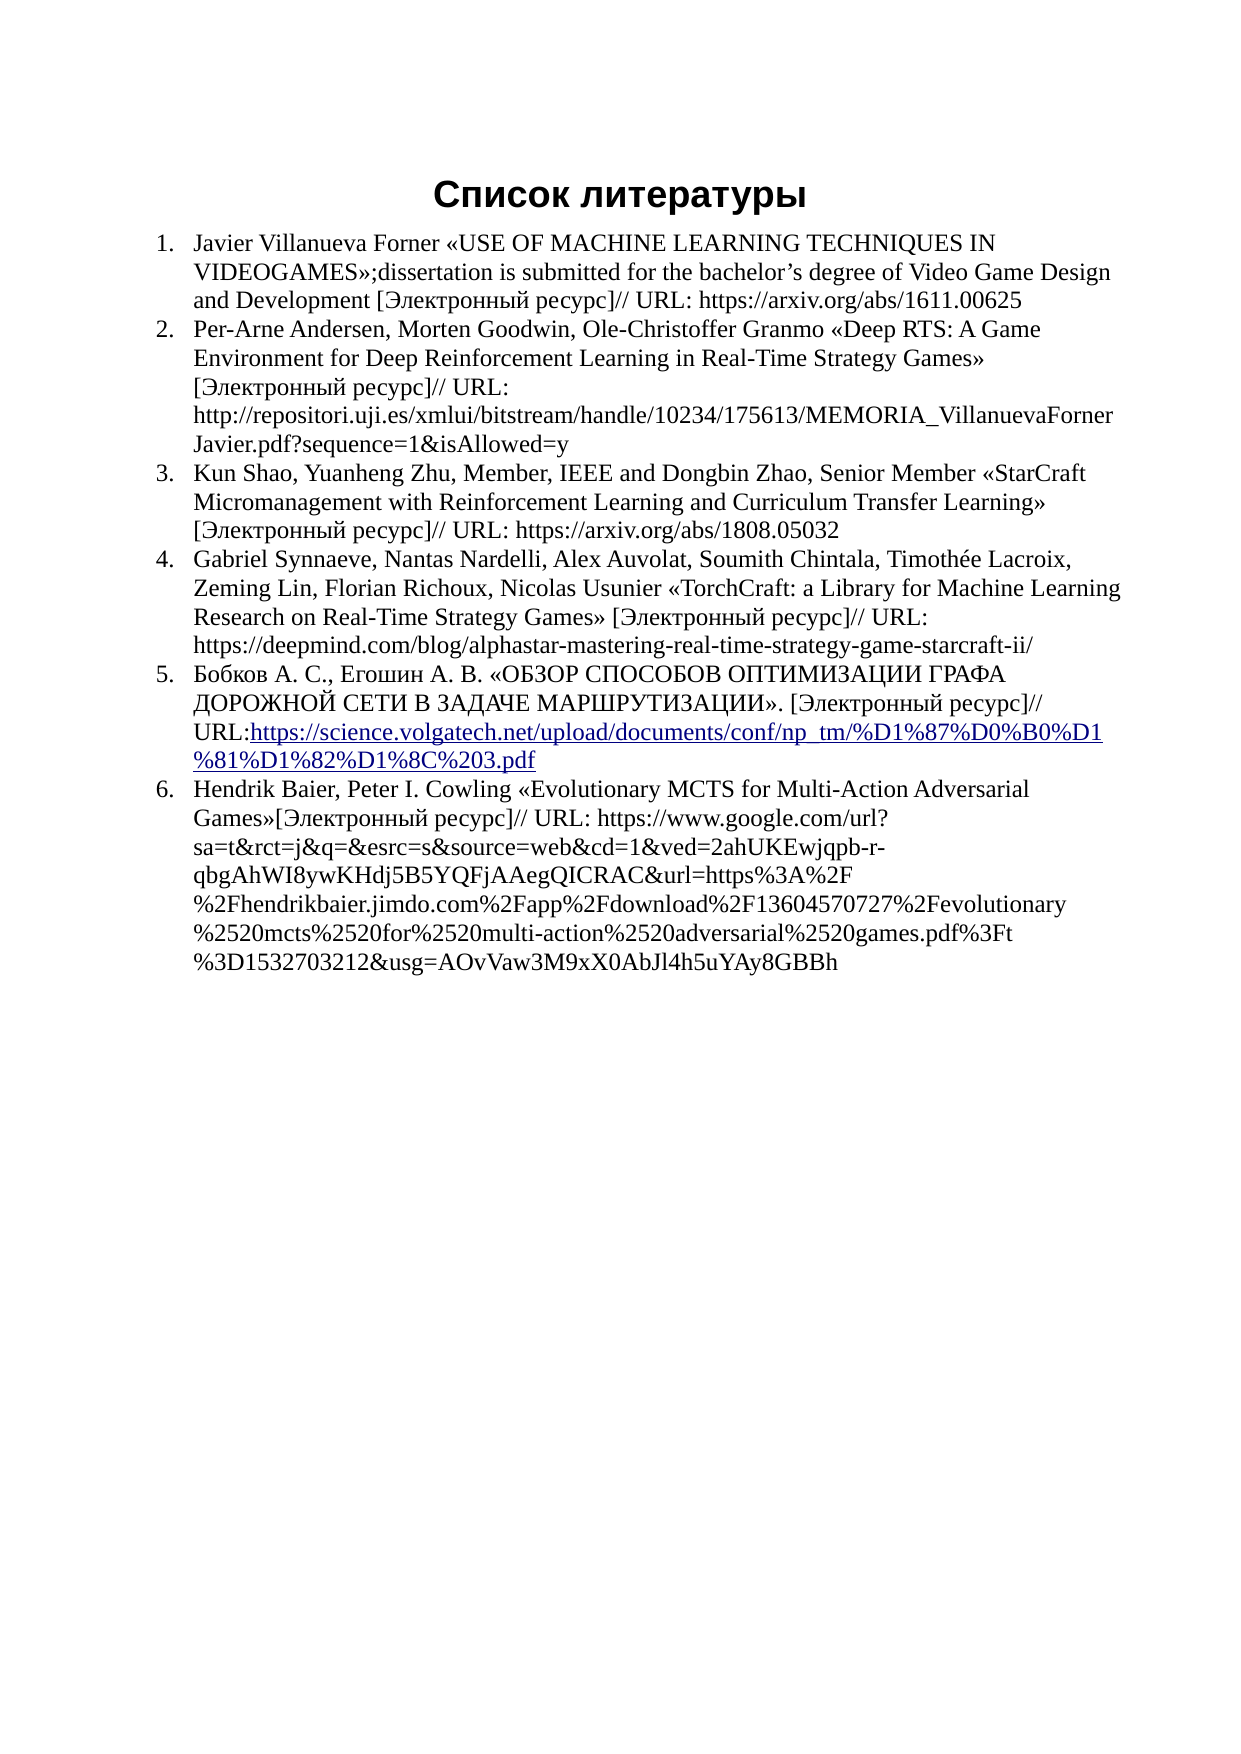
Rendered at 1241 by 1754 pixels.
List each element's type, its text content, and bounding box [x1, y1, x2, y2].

list Gabriel Synnaeve, Nantas Nardelli, Alex Auvolat, Soumith Chintala, Timothée Lacroix, Zeming Lin, Florian Richoux, Nicolas Usunier «TorchCraft: a Library for Machine Learning Research on Real-Time Strategy Games» [Электронный ресурс]// URL: https://deepmind.com/blog/alphastar-mastering-real-time-strategy-game-starcraft-ii/ [156, 544, 1122, 659]
subtitle Список литературы [118, 172, 1122, 216]
list Hendrik Baier, Peter I. Cowling «Evolutionary MCTS for Multi-Action Adversarial Games»[Электронный ресурс]// URL: https://www.google.com/url?sa=t&rct=j&q=&esrc=s&source=web&cd=1&ved=2ahUKEwjqpb-r-qbgAhWI8ywKHdj5B5YQFjAAegQICRAC&url=https%3A%2F%2Fhendrikbaier.jimdo.com%2Fapp%2Fdownload%2F13604570727%2Fevolutionary%2520mcts%2520for%2520multi-action%2520adversarial%2520games.pdf%3Ft%3D1532703212&usg=AOvVaw3M9xX0AbJl4h5uYAy8GBBh [156, 774, 1122, 976]
list Javier Villanueva Forner «USE OF MACHINE LEARNING TECHNIQUES IN VIDEOGAMES»;dissertation is submitted for the bachelor’s degree of Video Game Design and Development [Электронный ресурс]// URL: https://arxiv.org/abs/1611.00625 [156, 228, 1122, 314]
list Per-Arne Andersen, Morten Goodwin, Ole-Christoffer Granmo «Deep RTS: A Game Environment for Deep Reinforcement Learning in Real-Time Strategy Games» [Электронный ресурс]// URL: http://repositori.uji.es/xmlui/bitstream/handle/10234/175613/MEMORIA_VillanuevaFornerJavier.pdf?sequence=1&isAllowed=y [156, 314, 1122, 458]
list Бобков А. C., Егошин А. В. «ОБЗОР СПОСОБОВ ОПТИМИЗАЦИИ ГРАФА ДОРОЖНОЙ СЕТИ В ЗАДАЧЕ МАРШРУТИЗАЦИИ». [Электронный ресурс]// URL:https://science.volgatech.net/upload/documents/conf/np_tm/%D1%87%D0%B0%D1%81%D1%82%D1%8C%203.pdf [156, 659, 1122, 774]
list Kun Shao, Yuanheng Zhu, Member, IEEE and Dongbin Zhao, Senior Member «StarCraft Micromanagement with Reinforcement Learning and Curriculum Transfer Learning» [Электронный ресурс]// URL: https://arxiv.org/abs/1808.05032 [156, 458, 1122, 544]
